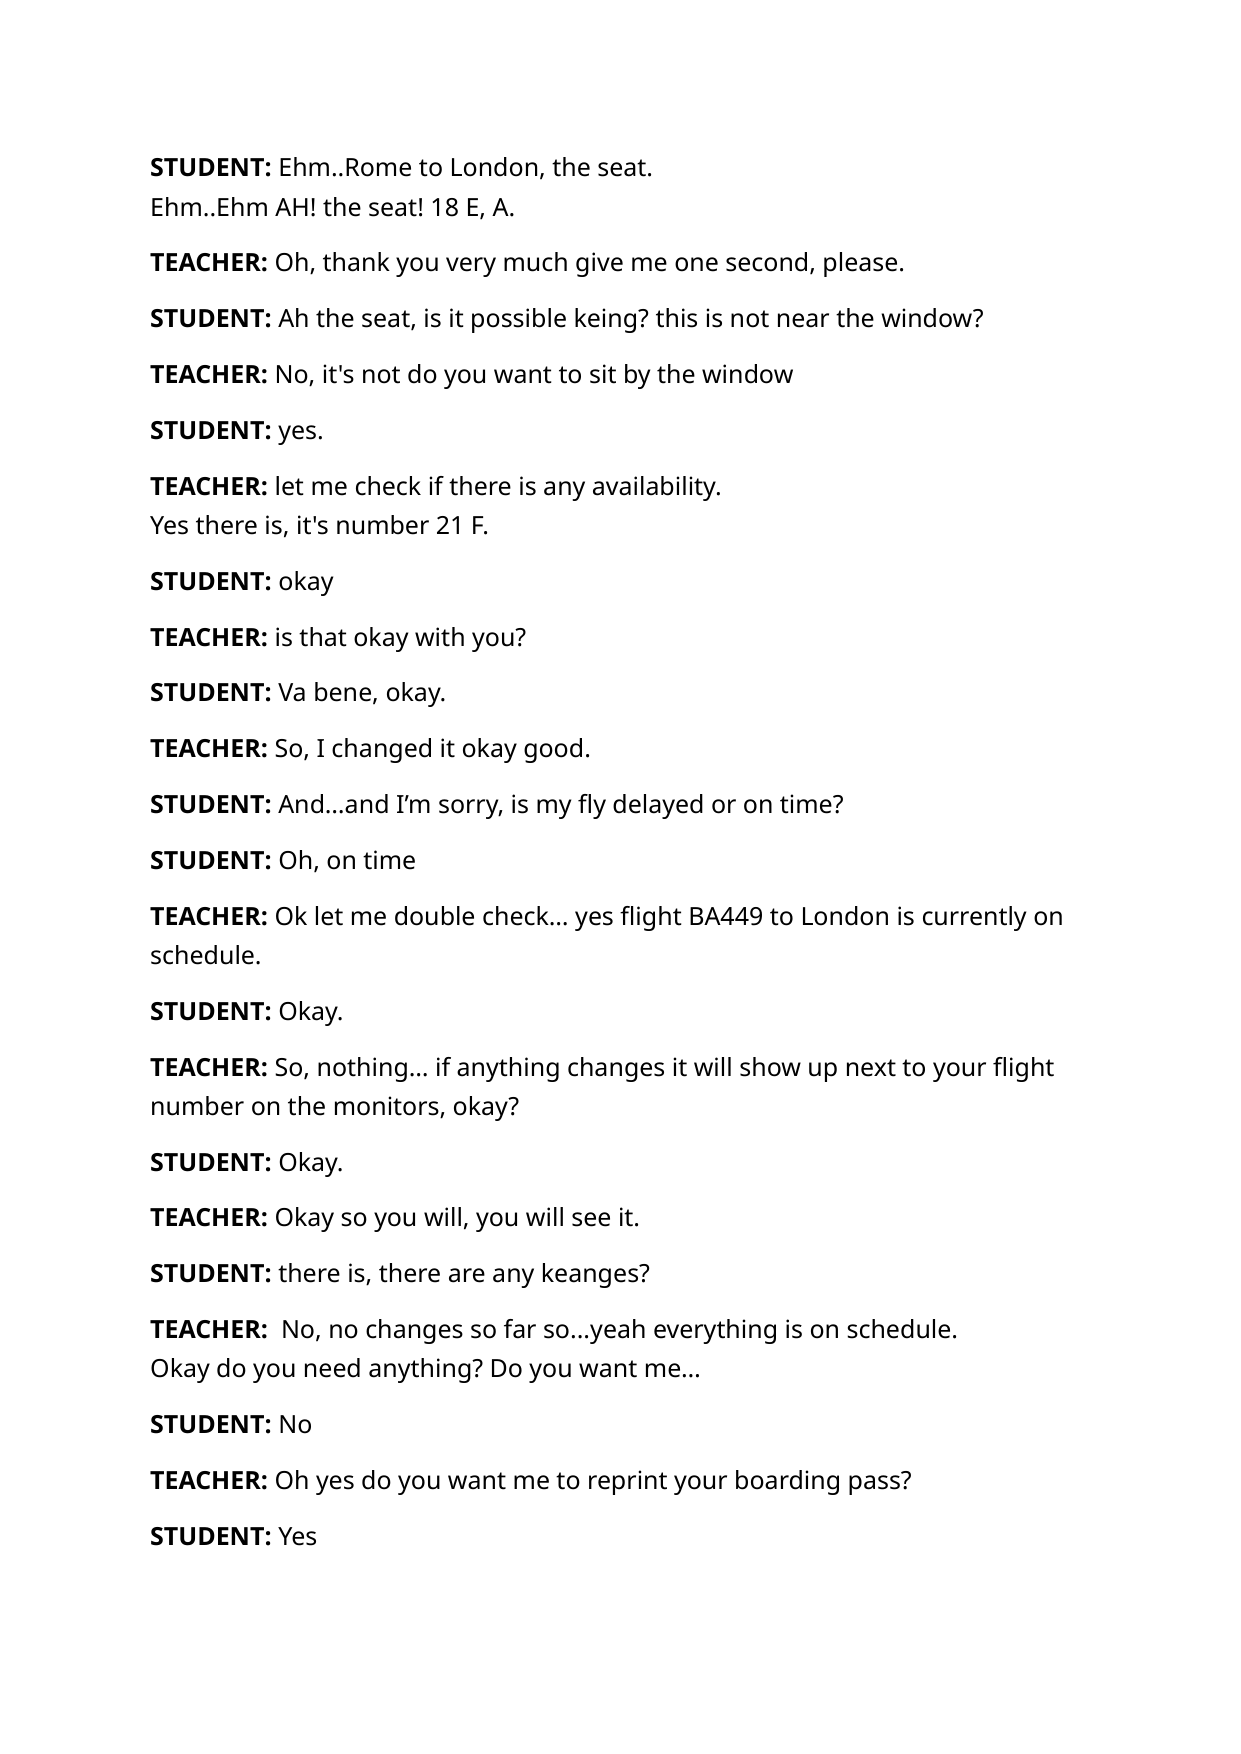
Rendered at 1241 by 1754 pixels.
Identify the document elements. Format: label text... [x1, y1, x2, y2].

text TEACHER: is that okay with you? [150, 619, 1090, 653]
text TEACHER: let me check if there is any availability. Yes there is, it's number 21 F. [150, 468, 1090, 542]
text STUDENT: okay [150, 563, 1090, 597]
text STUDENT: And…and I’m sorry, is my fly delayed or on time? [150, 787, 1090, 821]
text TEACHER: No, no changes so far so...yeah everything is on schedule. Okay do you need anything? Do you want me… [150, 1312, 1090, 1385]
text STUDENT: yes. [150, 412, 1090, 447]
text STUDENT: No [150, 1407, 1090, 1441]
text TEACHER: Oh yes do you want me to reprint your boarding pass? [150, 1462, 1090, 1497]
text TEACHER: Oh, thank you very much give me one second, please. [150, 245, 1090, 279]
text STUDENT: Okay. [150, 1144, 1090, 1178]
text STUDENT: Oh, on time [150, 842, 1090, 877]
text STUDENT: Ehm..Rome to London, the seat. Ehm..Ehm AH! the seat! 18 E, A. [150, 150, 1090, 223]
text STUDENT: Yes [150, 1518, 1090, 1552]
text STUDENT: Ah the seat, is it possible keing? this is not near the window? [150, 301, 1090, 335]
text STUDENT: Va bene, okay. [150, 675, 1090, 709]
text STUDENT: there is, there are any keanges? [150, 1256, 1090, 1290]
text TEACHER: So, nothing… if anything changes it will show up next to your flight number on the monitors, okay? [150, 1049, 1090, 1122]
text TEACHER: No, it's not do you want to sit by the window [150, 357, 1090, 391]
text TEACHER: Okay so you will, you will see it. [150, 1200, 1090, 1234]
text TEACHER: Ok let me double check… yes flight BA449 to London is currently on schedule. [150, 898, 1090, 972]
text TEACHER: So, I changed it okay good. [150, 731, 1090, 765]
text STUDENT: Okay. [150, 993, 1090, 1027]
